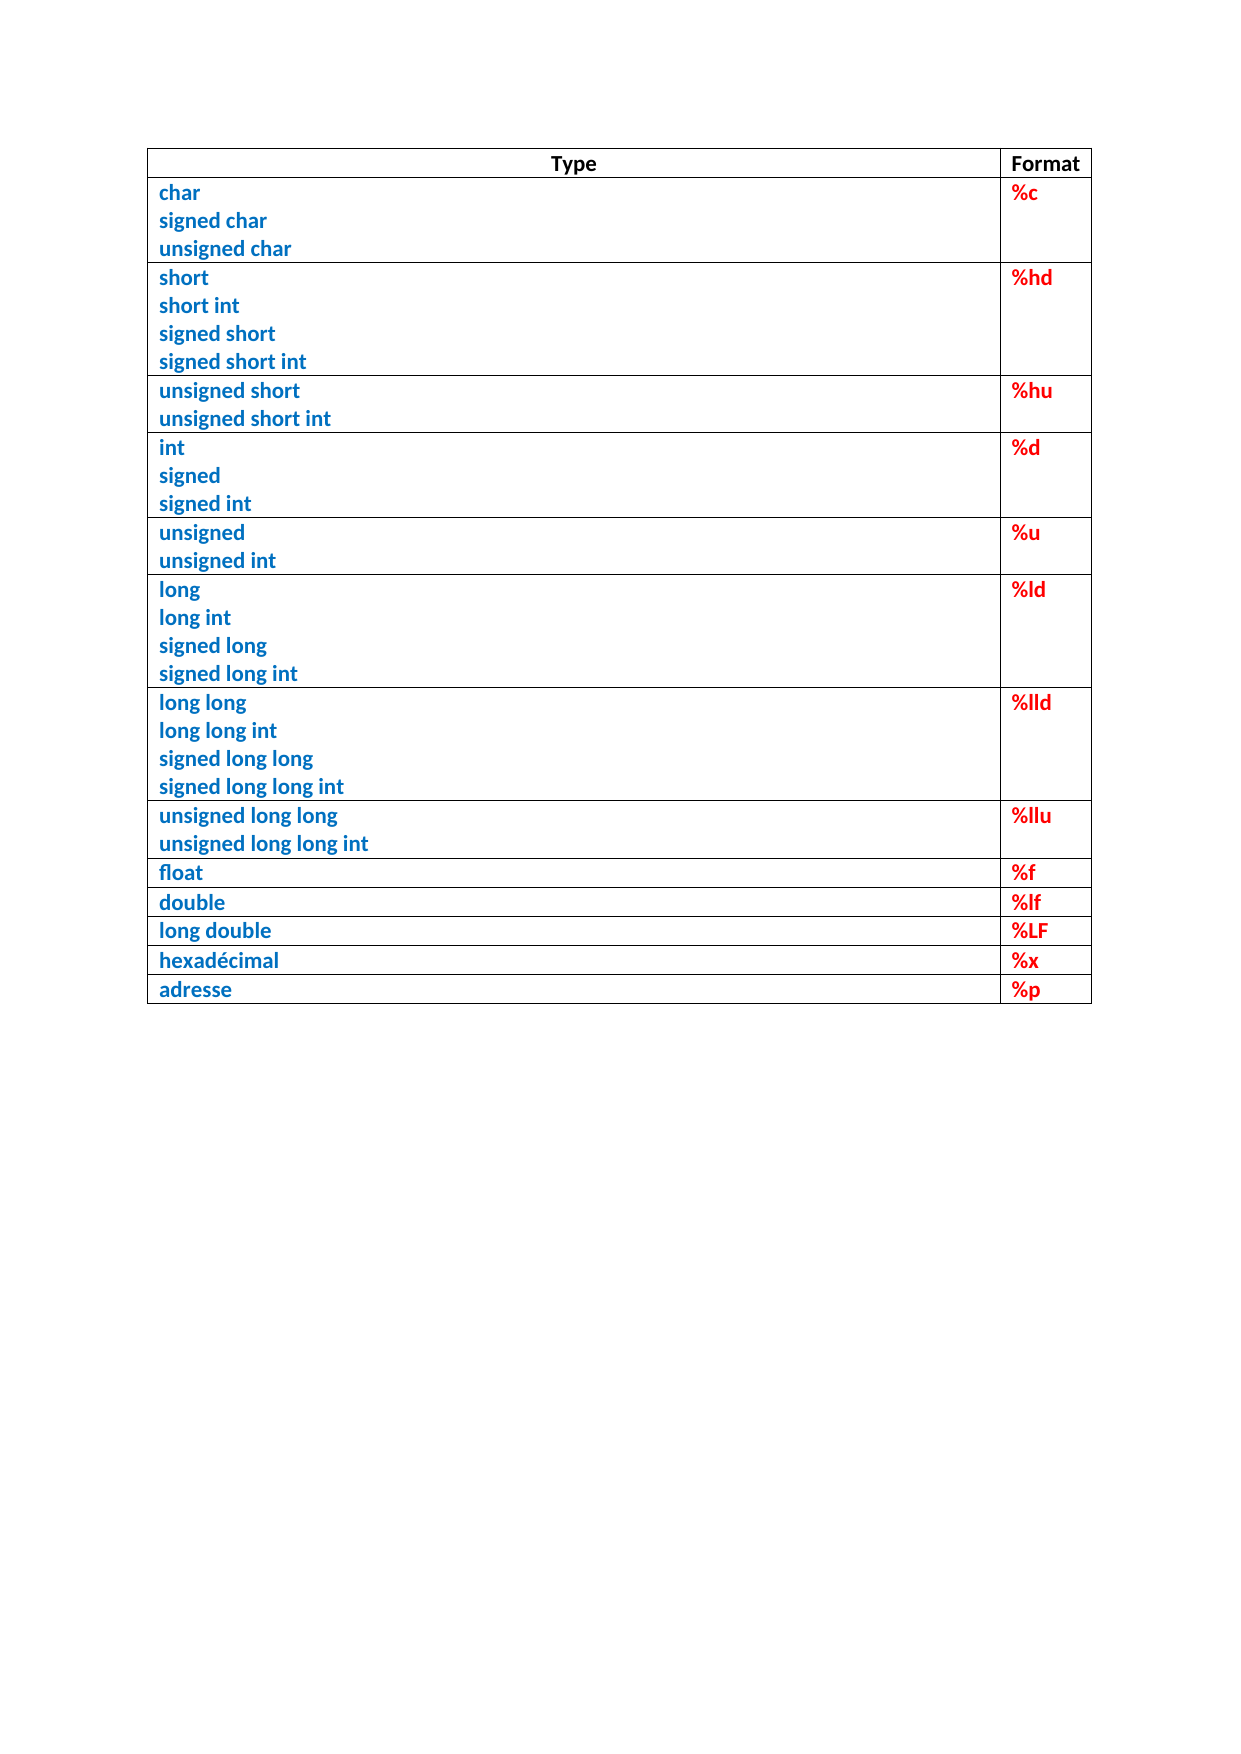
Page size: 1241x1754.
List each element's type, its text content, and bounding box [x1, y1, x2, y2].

table_cell int signed signed int [148, 433, 1000, 517]
table_cell short short int signed short signed short int [148, 263, 1000, 375]
table_cell char signed char unsigned char [148, 178, 1000, 262]
table_cell float [148, 859, 1000, 887]
table_cell %ld [1001, 575, 1091, 687]
table_cell %x [1001, 946, 1091, 974]
table_cell %u [1001, 518, 1091, 574]
table_cell long long int signed long signed long int [148, 575, 1000, 687]
table_header Type [148, 149, 1000, 177]
table_cell unsigned short unsigned short int [148, 376, 1000, 432]
table_cell %c [1001, 178, 1091, 262]
table_cell %p [1001, 975, 1091, 1003]
table_cell double [148, 888, 1000, 916]
table_cell unsigned long long unsigned long long int [148, 801, 1000, 857]
table_cell adresse [148, 975, 1000, 1003]
table_cell long long long long int signed long long signed long long int [148, 688, 1000, 800]
table_cell %d [1001, 433, 1091, 517]
table_cell %LF [1001, 917, 1091, 945]
table_cell %llu [1001, 801, 1091, 857]
table_cell %hd [1001, 263, 1091, 375]
table_cell %hu [1001, 376, 1091, 432]
table_cell %lld [1001, 688, 1091, 800]
table_cell unsigned unsigned int [148, 518, 1000, 574]
table_cell %lf [1001, 888, 1091, 916]
table_cell long double [148, 917, 1000, 945]
table_cell hexadécimal [148, 946, 1000, 974]
table_cell %f [1001, 859, 1091, 887]
table_header Format [1001, 149, 1091, 177]
